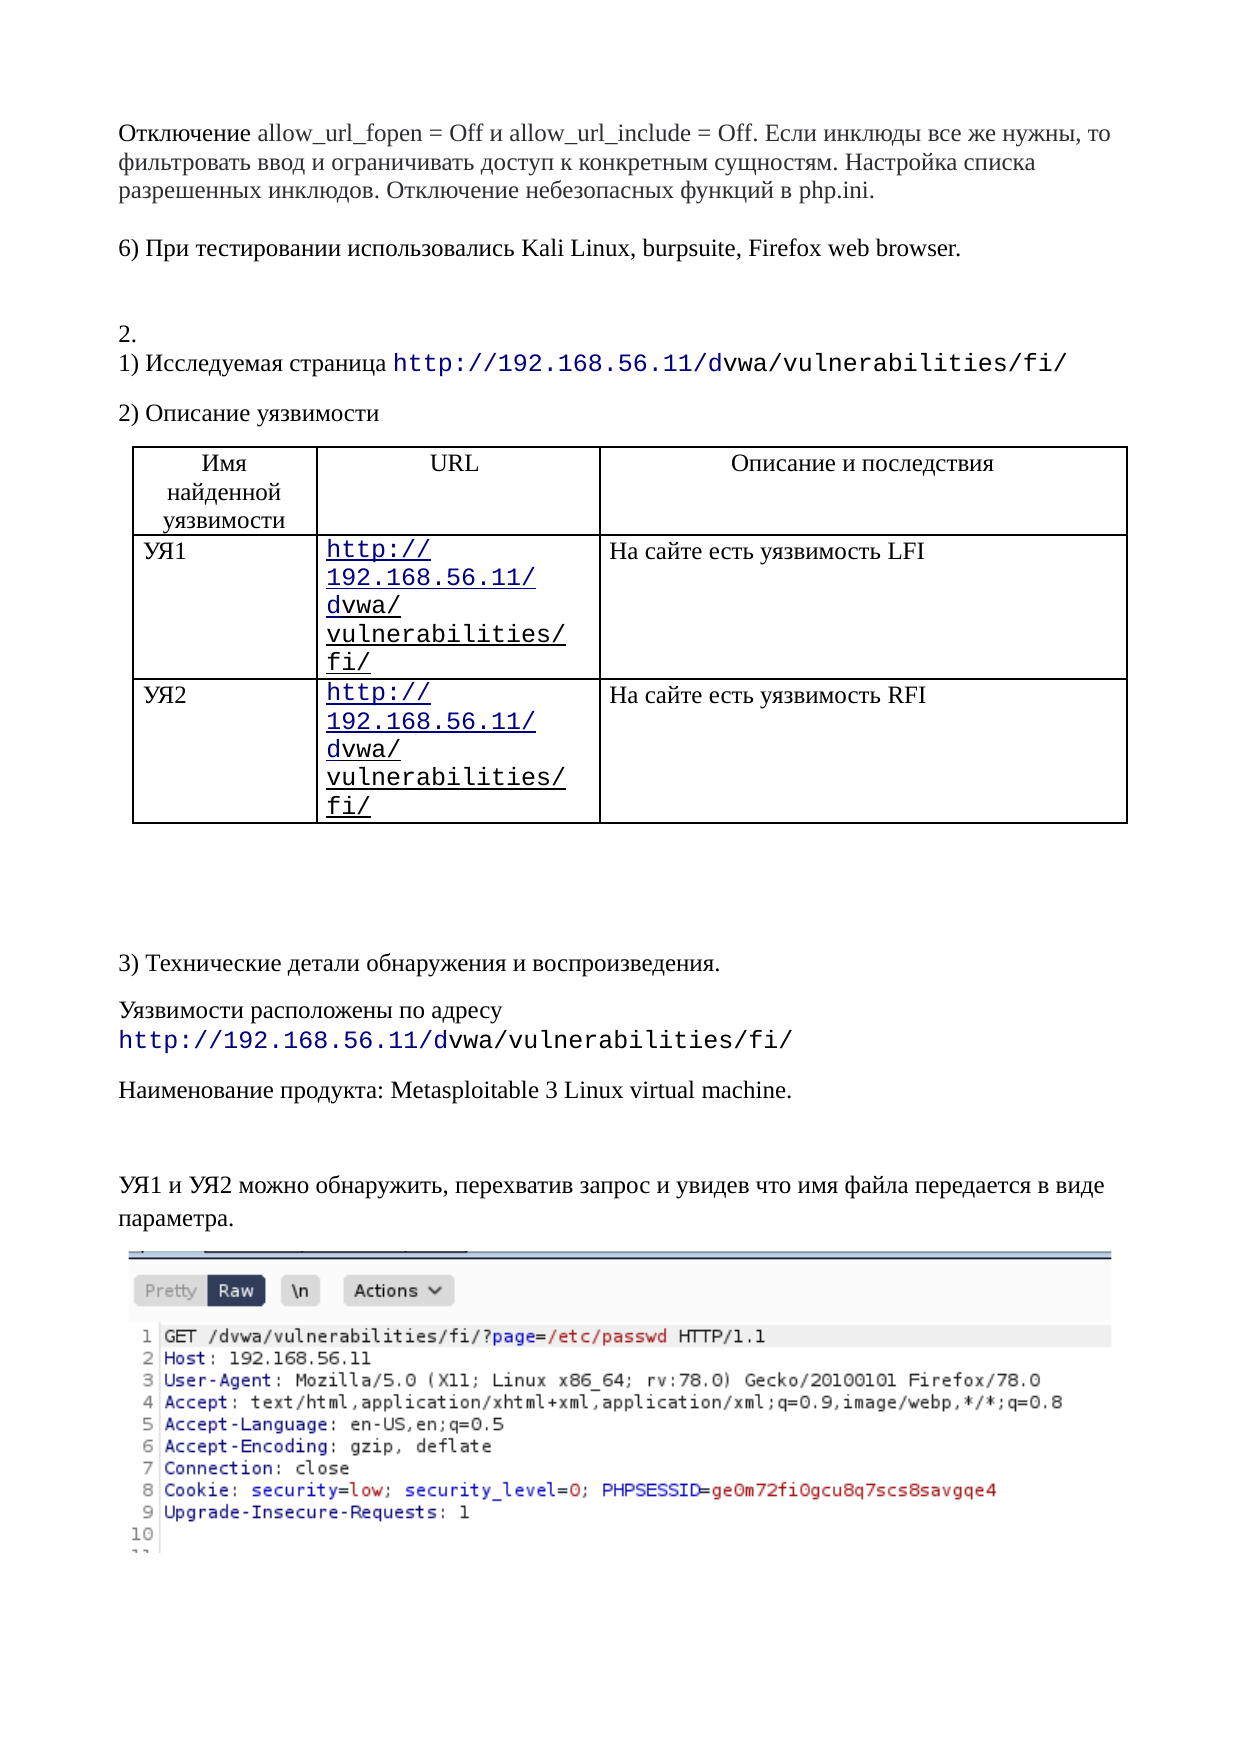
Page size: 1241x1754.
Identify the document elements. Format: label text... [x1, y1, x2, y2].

text 6) При тестировании использовались Kali Linux, burpsuite, Firefox web browser. [118, 233, 1122, 262]
text Уязвимости расположены по адресу http://192.168.56.11/dvwa/vulnerabilities/fi/ [118, 995, 1122, 1056]
picture [128, 1251, 1112, 1553]
text 1) Исследуемая страница http://192.168.56.11/dvwa/vulnerabilities/fi/ [118, 348, 1122, 379]
text 2. [118, 319, 1122, 348]
table_cell http://192.168.56.11/dvwa/vulnerabilities/fi/ [318, 680, 599, 822]
text 3) Технические детали обнаружения и воспроизведения. [118, 948, 1122, 976]
table_cell УЯ1 [134, 536, 316, 678]
table_header URL [318, 448, 599, 534]
table_cell УЯ2 [134, 680, 316, 822]
table_header Описание и последствия [601, 448, 1126, 534]
table_cell На сайте есть уязвимость LFI [601, 536, 1126, 678]
text Наименование продукта: Metasploitable 3 Linux virtual machine. [118, 1075, 1122, 1104]
text УЯ1 и УЯ2 можно обнаружить, перехватив запрос и увидев что имя файла передается в виде параметра. [118, 1170, 1122, 1232]
table_cell http://192.168.56.11/dvwa/vulnerabilities/fi/ [318, 536, 599, 678]
text Отключение allow_url_fopen = Off и allow_url_include = Off. Если инклюды все же нужны, то фильтровать ввод и ограничивать доступ к конкретным сущностям. Настройка списка разрешенных инклюдов. Отключение небезопасных функций в php.ini. [118, 118, 1122, 204]
table_cell На сайте есть уязвимость RFI [601, 680, 1126, 822]
text 2) Описание уязвимости [118, 398, 1122, 427]
table_header Имя найденной уязвимости [134, 448, 316, 534]
